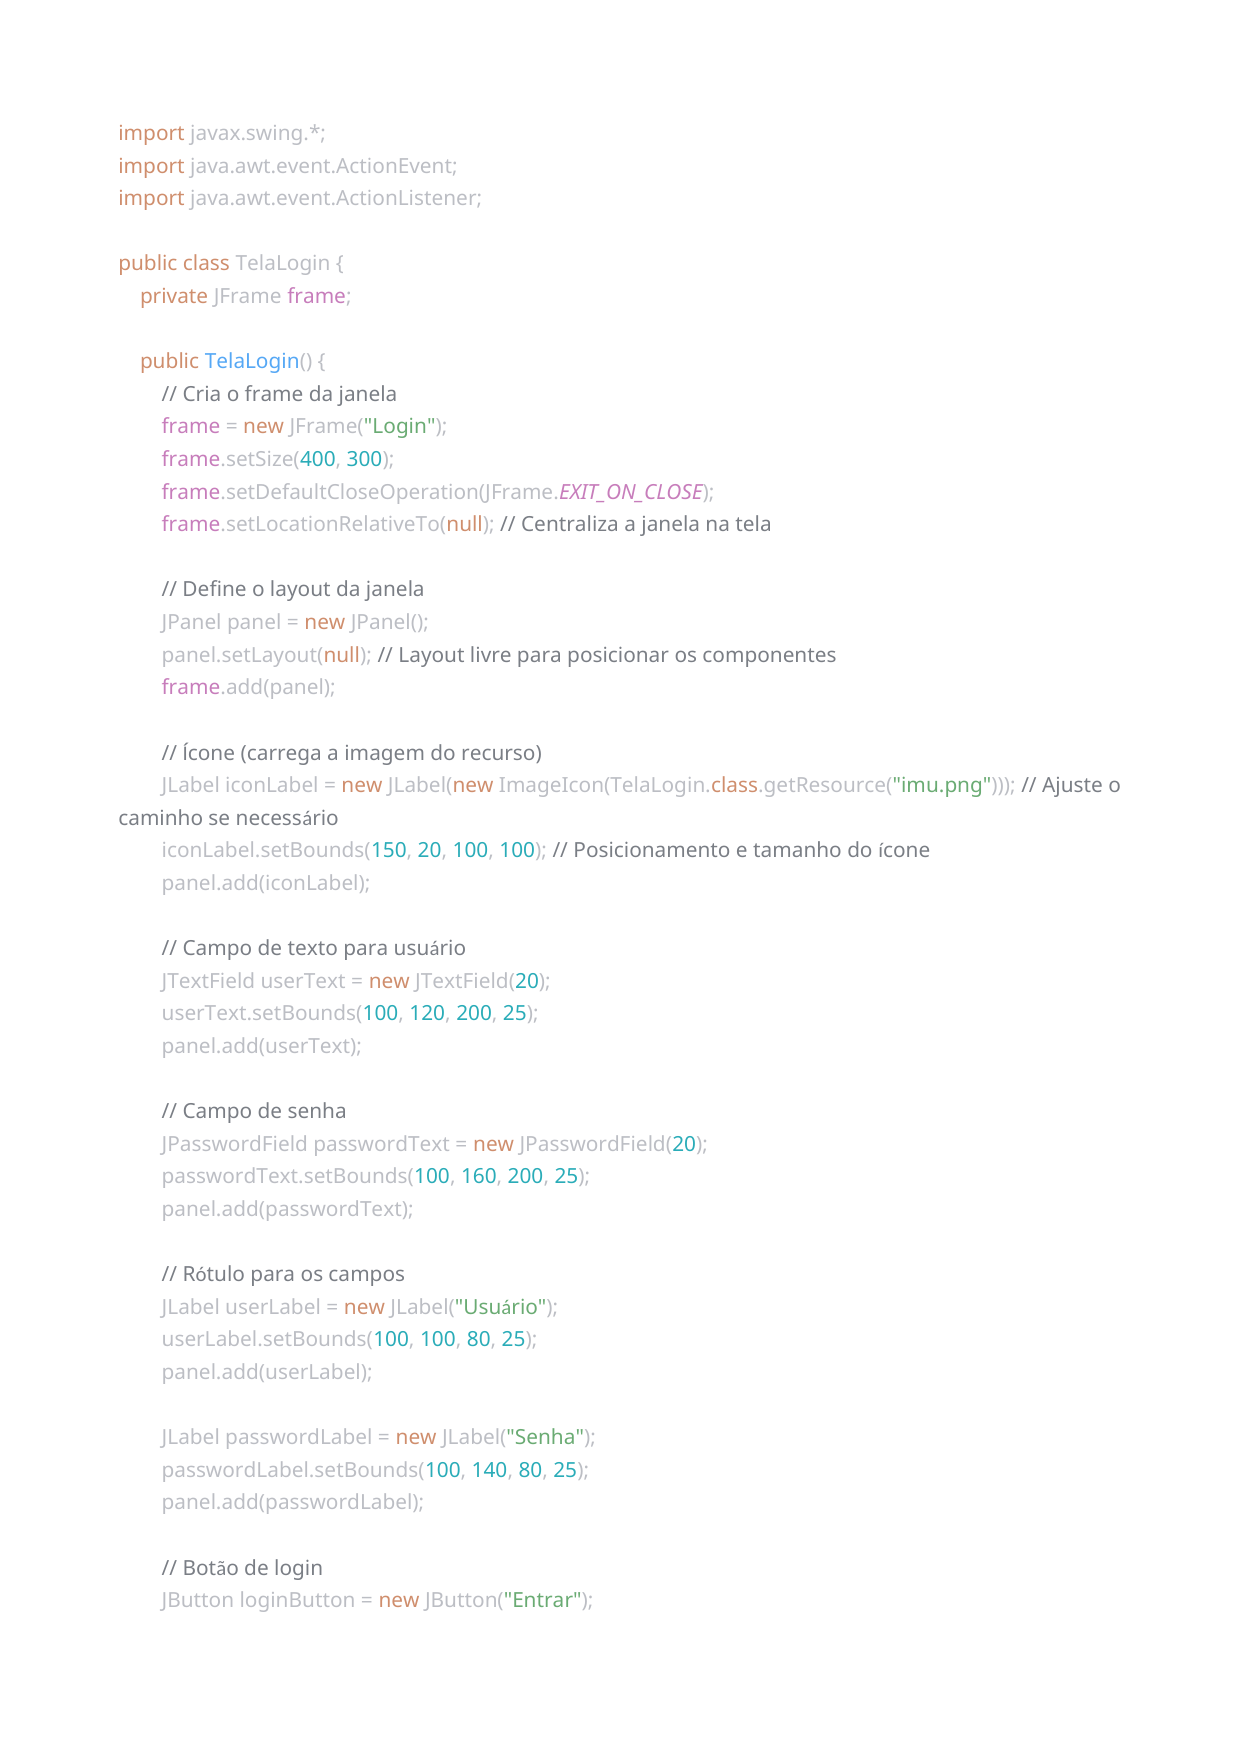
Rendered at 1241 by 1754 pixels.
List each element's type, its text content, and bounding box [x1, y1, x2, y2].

text import javax.swing.*; import java.awt.event.ActionEvent; import java.awt.event.ActionListener; public class TelaLogin { private JFrame frame; public TelaLogin() { // Cria o frame da janela frame = new JFrame("Login"); frame.setSize(400, 300); frame.setDefaultCloseOperation(JFrame.EXIT_ON_CLOSE); frame.setLocationRelativeTo(null); // Centraliza a janela na tela // Define o layout da janela JPanel panel = new JPanel(); panel.setLayout(null); // Layout livre para posicionar os componentes frame.add(panel); // Ícone (carrega a imagem do recurso) JLabel iconLabel = new JLabel(new ImageIcon(TelaLogin.class.getResource("imu.png"))); // Ajuste o caminho se necessário iconLabel.setBounds(150, 20, 100, 100); // Posicionamento e tamanho do ícone panel.add(iconLabel); // Campo de texto para usuário JTextField userText = new JTextField(20); userText.setBounds(100, 120, 200, 25); panel.add(userText); // Campo de senha JPasswordField passwordText = new JPasswordField(20); passwordText.setBounds(100, 160, 200, 25); panel.add(passwordText); // Rótulo para os campos JLabel userLabel = new JLabel("Usuário"); userLabel.setBounds(100, 100, 80, 25); panel.add(userLabel); JLabel passwordLabel = new JLabel("Senha"); passwordLabel.setBounds(100, 140, 80, 25); panel.add(passwordLabel); // Botão de login JButton loginButton = new JButton("Entrar"); [118, 118, 1122, 1614]
